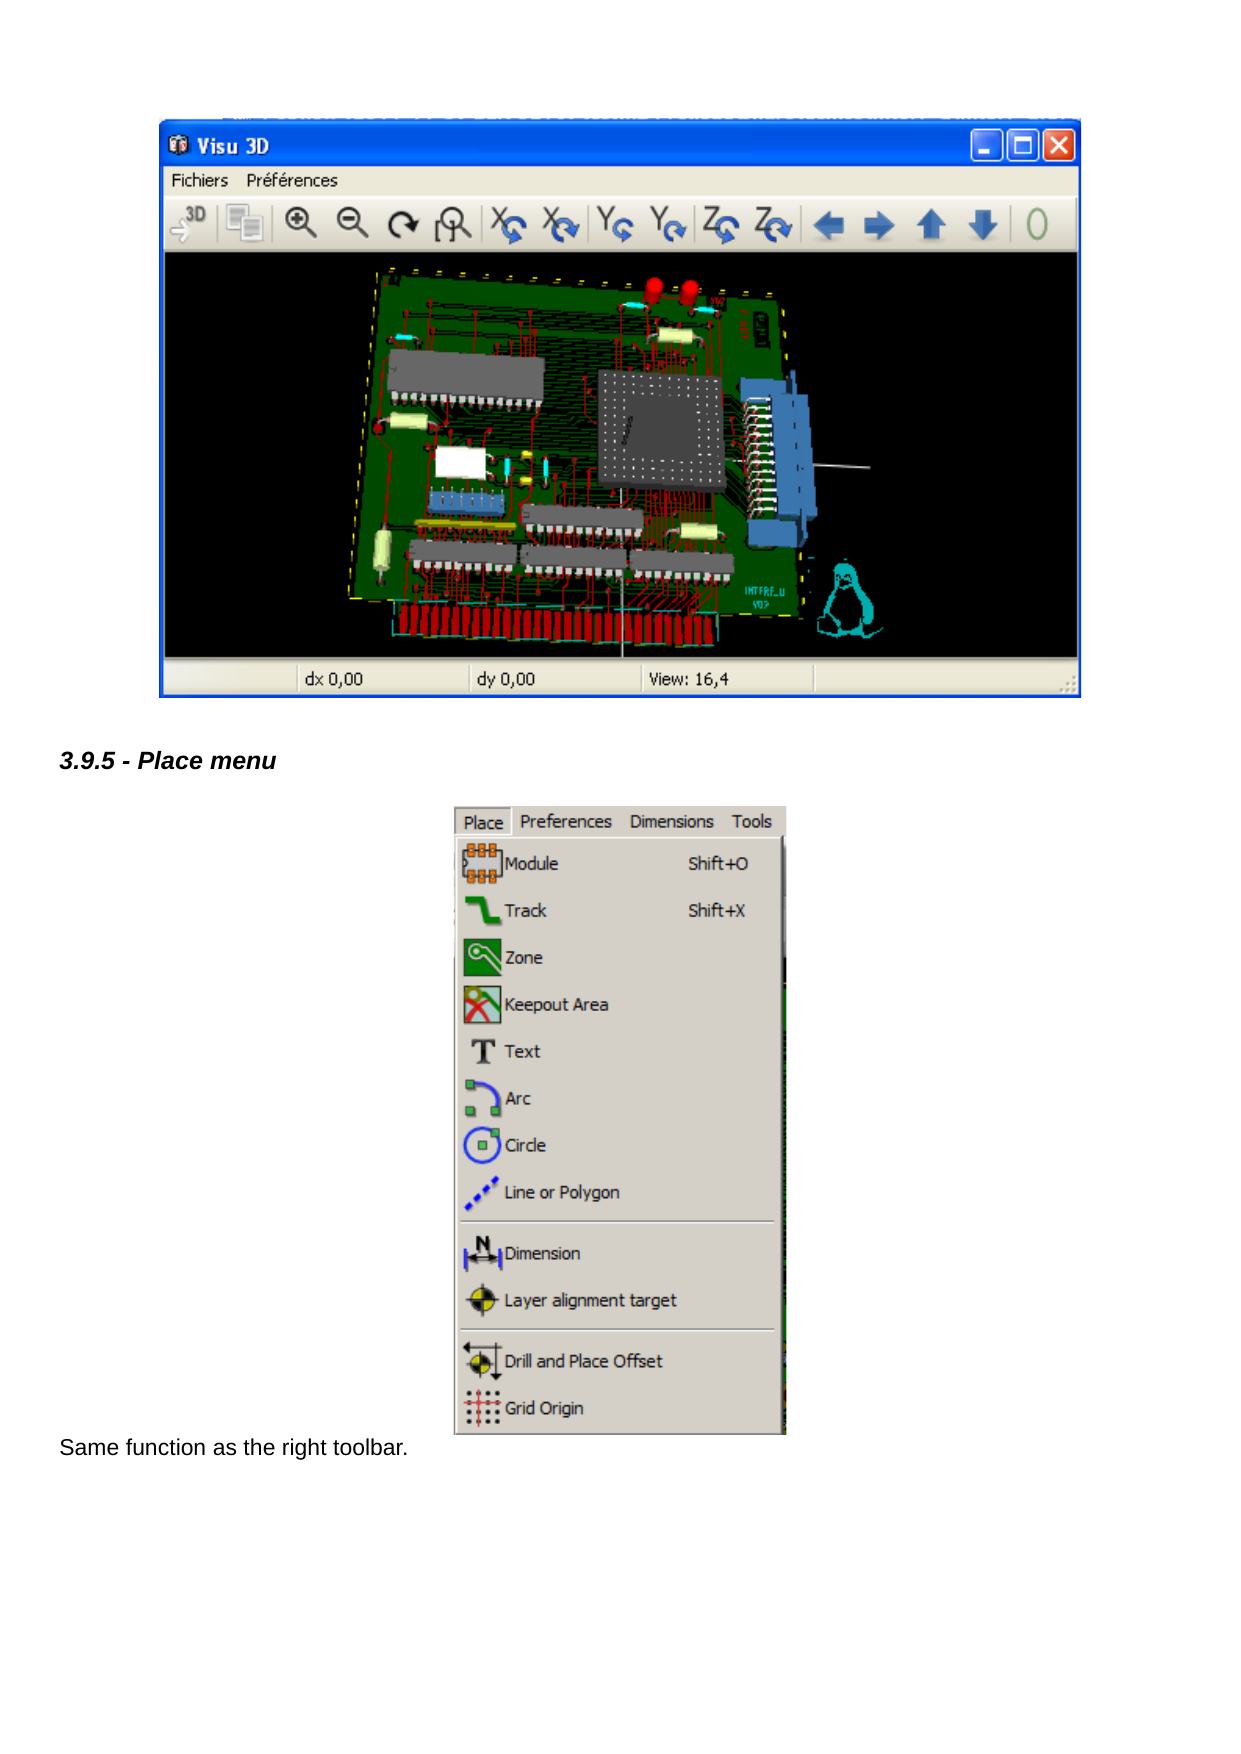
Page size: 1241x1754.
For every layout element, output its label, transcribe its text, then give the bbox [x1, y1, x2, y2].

picture [453, 806, 787, 1435]
text Same function as the right toolbar. [59, 1435, 1181, 1460]
subtitle Place menu [59, 747, 1181, 774]
picture [159, 118, 1082, 698]
